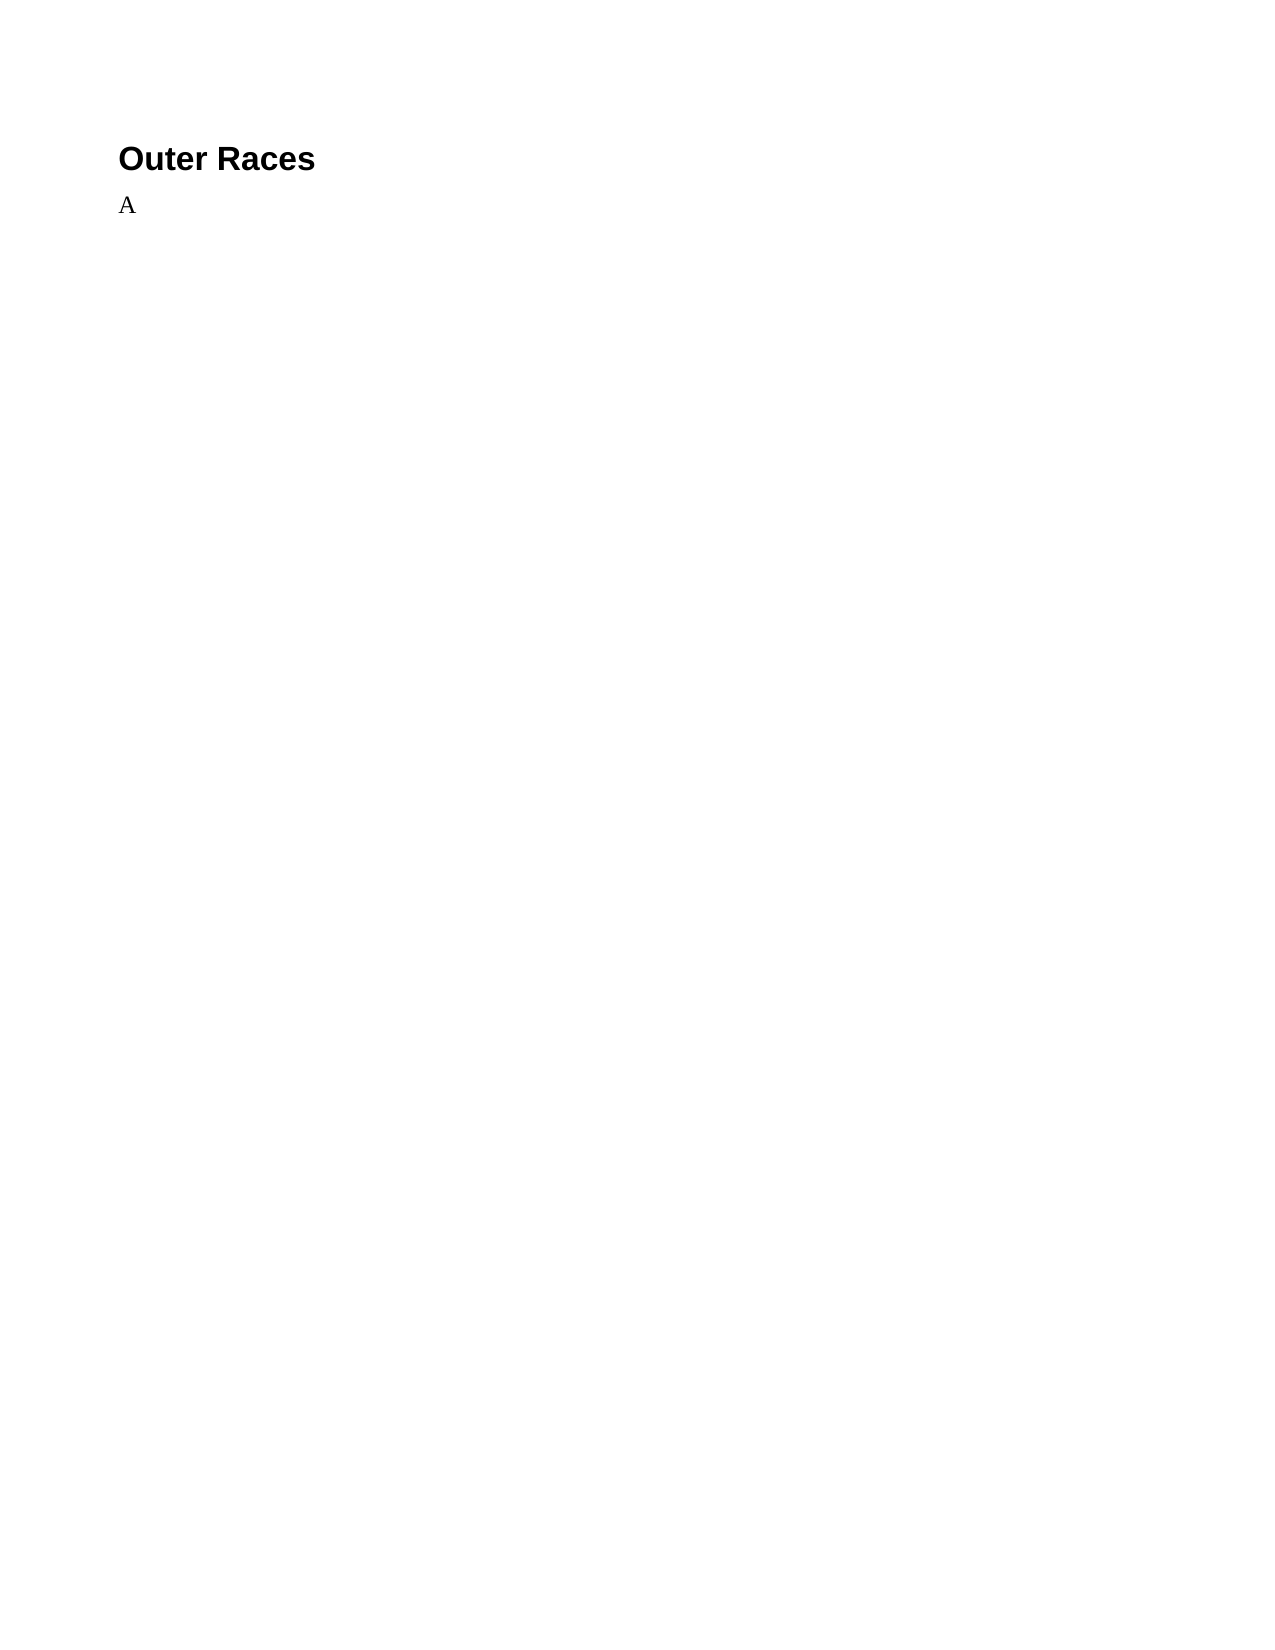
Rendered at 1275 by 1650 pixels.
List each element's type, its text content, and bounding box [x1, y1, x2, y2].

text A [118, 190, 1157, 219]
subtitle Outer Races [118, 139, 1157, 178]
